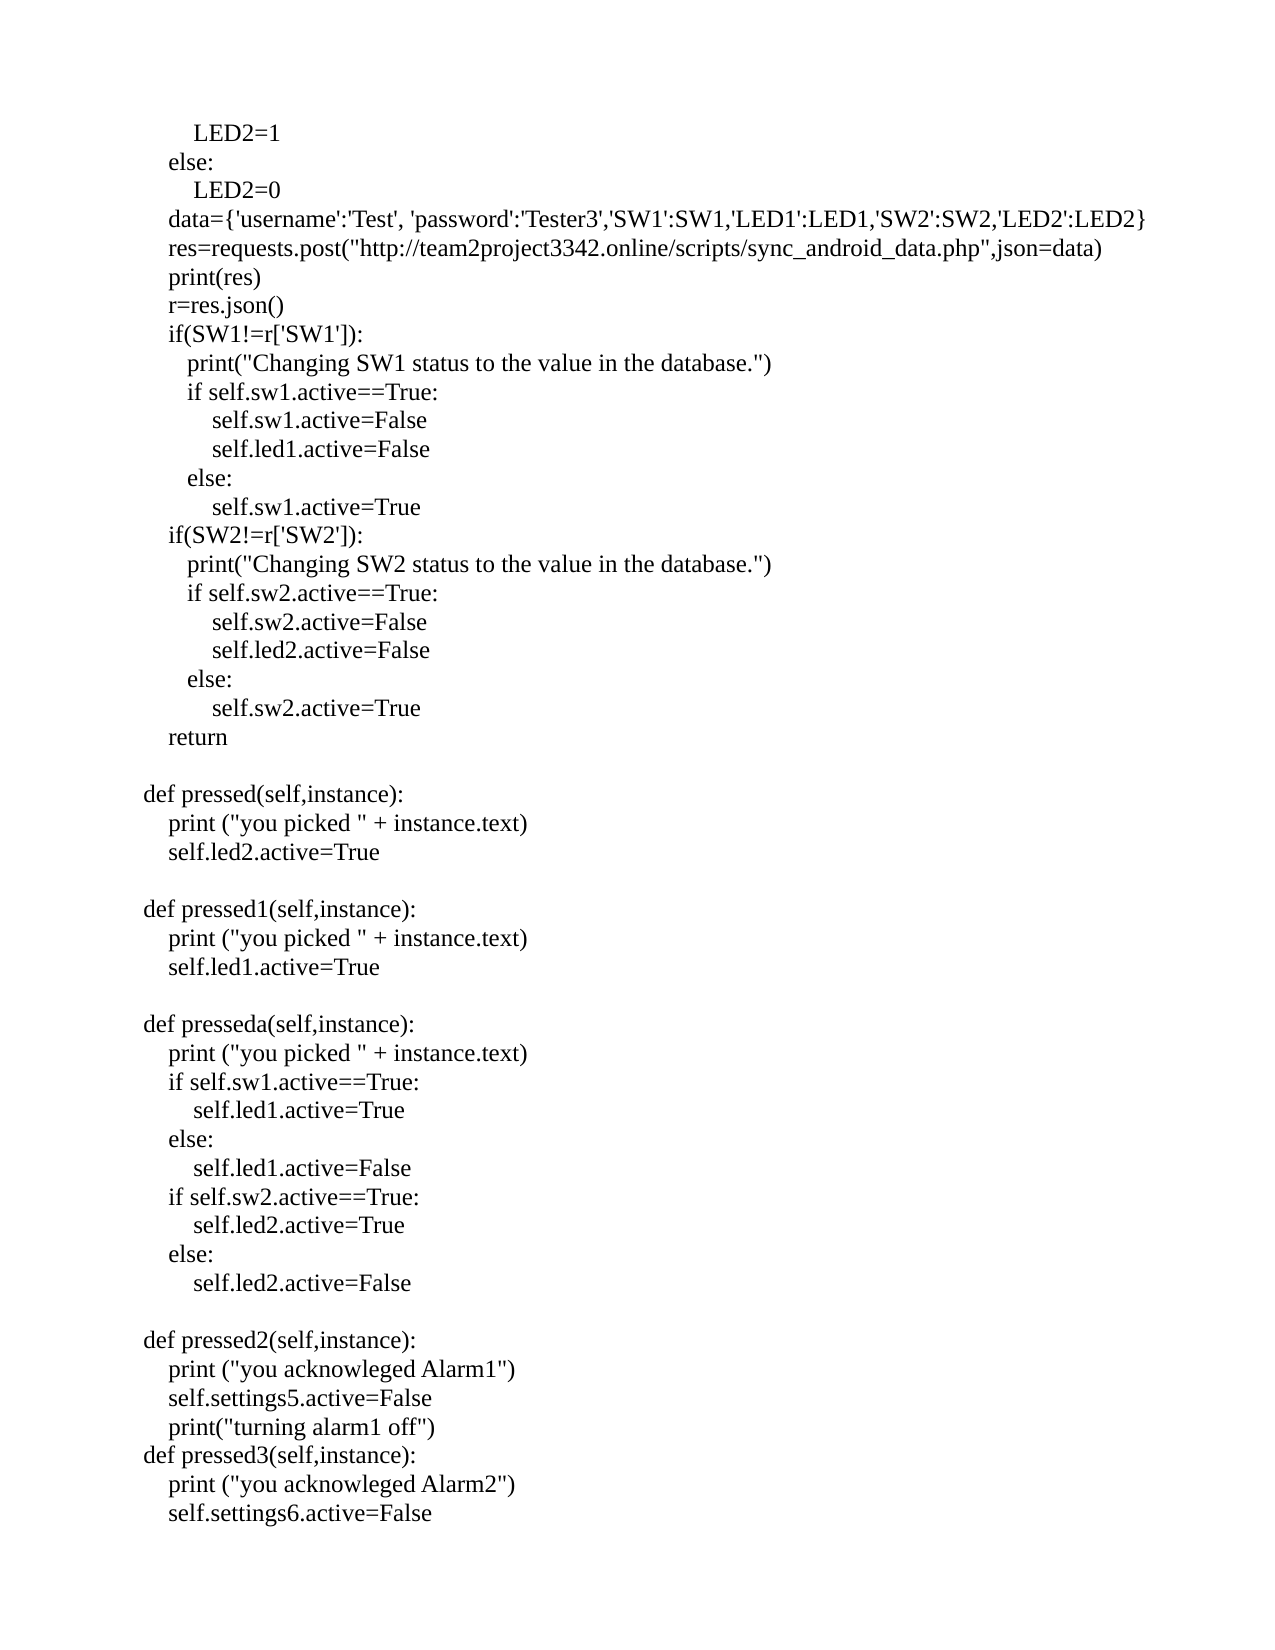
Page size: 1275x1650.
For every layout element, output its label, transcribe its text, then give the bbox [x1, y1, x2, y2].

text def pressed3(self,instance): [118, 1441, 1157, 1469]
text def pressed2(self,instance): [118, 1326, 1157, 1354]
text self.led2.active=False [118, 636, 1157, 664]
text def presseda(self,instance): [118, 1009, 1157, 1038]
text LED2=0 [118, 176, 1157, 204]
text else: [118, 463, 1157, 492]
text self.led2.active=False [118, 1268, 1157, 1297]
text print(res) [118, 262, 1157, 291]
text def pressed1(self,instance): [118, 894, 1157, 923]
text r=res.json() [118, 291, 1157, 319]
text print("turning alarm1 off") [118, 1412, 1157, 1441]
text print("Changing SW2 status to the value in the database.") [118, 549, 1157, 578]
text return [118, 722, 1157, 751]
text if self.sw1.active==True: [118, 377, 1157, 406]
text self.led1.active=False [118, 434, 1157, 463]
text self.settings5.active=False [118, 1383, 1157, 1412]
text else: [118, 664, 1157, 693]
text if self.sw1.active==True: [118, 1067, 1157, 1096]
text print ("you acknowleged Alarm2") [118, 1469, 1157, 1498]
text def pressed(self,instance): [118, 779, 1157, 808]
text self.led2.active=True [118, 837, 1157, 866]
text self.settings6.active=False [118, 1498, 1157, 1527]
text self.led2.active=True [118, 1211, 1157, 1239]
text print ("you picked " + instance.text) [118, 923, 1157, 952]
text self.sw1.active=True [118, 492, 1157, 521]
text if(SW2!=r['SW2']): [118, 521, 1157, 549]
text print("Changing SW1 status to the value in the database.") [118, 348, 1157, 377]
text data={'username':'Test', 'password':'Tester3','SW1':SW1,'LED1':LED1,'SW2':SW2,'LED2':LED2} [118, 204, 1157, 233]
text self.led1.active=True [118, 952, 1157, 981]
text if self.sw2.active==True: [118, 578, 1157, 607]
text self.led1.active=True [118, 1096, 1157, 1124]
text print ("you acknowleged Alarm1") [118, 1354, 1157, 1383]
text else: [118, 1124, 1157, 1153]
text self.sw2.active=False [118, 607, 1157, 636]
text res=requests.post("http://team2project3342.online/scripts/sync_android_data.php",json=data) [118, 233, 1157, 262]
text if self.sw2.active==True: [118, 1182, 1157, 1211]
text else: [118, 1239, 1157, 1268]
text self.led1.active=False [118, 1153, 1157, 1182]
text print ("you picked " + instance.text) [118, 808, 1157, 837]
text self.sw1.active=False [118, 406, 1157, 434]
text print ("you picked " + instance.text) [118, 1038, 1157, 1067]
text self.sw2.active=True [118, 693, 1157, 722]
text LED2=1 [118, 118, 1157, 147]
text else: [118, 147, 1157, 176]
text if(SW1!=r['SW1']): [118, 319, 1157, 348]
